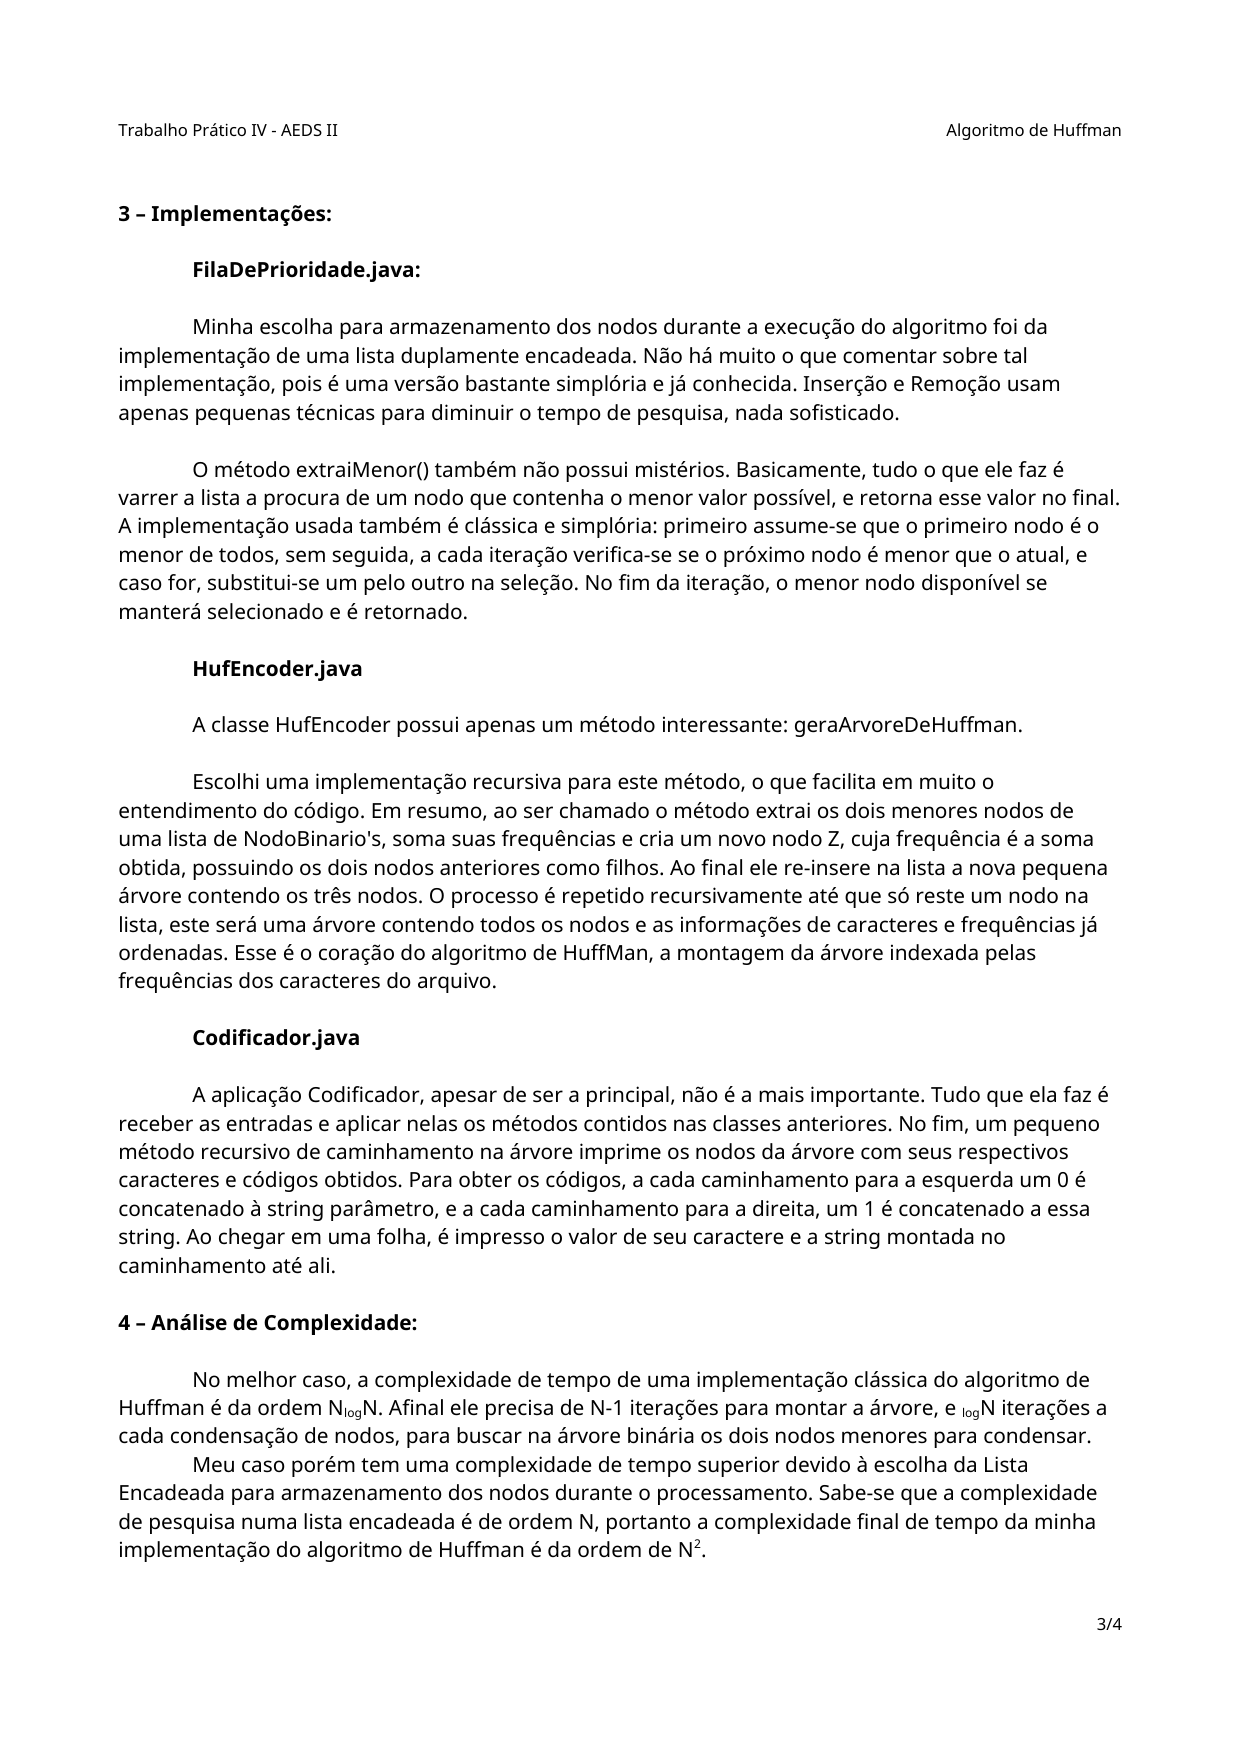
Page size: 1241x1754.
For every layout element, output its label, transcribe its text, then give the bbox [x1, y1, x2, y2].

text No melhor caso, a complexidade de tempo de uma implementação clássica do algoritmo de Huffman é da ordem NlogN. Afinal ele precisa de N-1 iterações para montar a árvore, e logN iterações a cada condensação de nodos, para buscar na árvore binária os dois nodos menores para condensar. [118, 1365, 1122, 1450]
text 4 – Análise de Complexidade: [118, 1308, 1122, 1336]
text O método extraiMenor() também não possui mistérios. Basicamente, tudo o que ele faz é varrer a lista a procura de um nodo que contenha o menor valor possível, e retorna esse valor no final. A implementação usada também é clássica e simplória: primeiro assume-se que o primeiro nodo é o menor de todos, sem seguida, a cada iteração verifica-se se o próximo nodo é menor que o atual, e caso for, substitui-se um pelo outro na seleção. No fim da iteração, o menor nodo disponível se manterá selecionado e é retornado. [118, 455, 1122, 625]
text 3 – Implementações: [118, 199, 1122, 227]
text Escolhi uma implementação recursiva para este método, o que facilita em muito o entendimento do código. Em resumo, ao ser chamado o método extrai os dois menores nodos de uma lista de NodoBinario's, soma suas frequências e cria um novo nodo Z, cuja frequência é a soma obtida, possuindo os dois nodos anteriores como filhos. Ao final ele re-insere na lista a nova pequena árvore contendo os três nodos. O processo é repetido recursivamente até que só reste um nodo na lista, este será uma árvore contendo todos os nodos e as informações de caracteres e frequências já ordenadas. Esse é o coração do algoritmo de HuffMan, a montagem da árvore indexada pelas frequências dos caracteres do arquivo. [118, 767, 1122, 995]
text HufEncoder.java [118, 654, 1122, 682]
text Meu caso porém tem uma complexidade de tempo superior devido à escolha da Lista Encadeada para armazenamento dos nodos durante o processamento. Sabe-se que a complexidade de pesquisa numa lista encadeada é de ordem N, portanto a complexidade final de tempo da minha implementação do algoritmo de Huffman é da ordem de N2. [118, 1450, 1122, 1564]
text A aplicação Codificador, apesar de ser a principal, não é a mais importante. Tudo que ela faz é receber as entradas e aplicar nelas os métodos contidos nas classes anteriores. No fim, um pequeno método recursivo de caminhamento na árvore imprime os nodos da árvore com seus respectivos caracteres e códigos obtidos. Para obter os códigos, a cada caminhamento para a esquerda um 0 é concatenado à string parâmetro, e a cada caminhamento para a direita, um 1 é concatenado a essa string. Ao chegar em uma folha, é impresso o valor de seu caractere e a string montada no caminhamento até ali. [118, 1080, 1122, 1279]
text Codificador.java [118, 1023, 1122, 1052]
text Minha escolha para armazenamento dos nodos durante a execução do algoritmo foi da implementação de uma lista duplamente encadeada. Não há muito o que comentar sobre tal implementação, pois é uma versão bastante simplória e já conhecida. Inserção e Remoção usam apenas pequenas técnicas para diminuir o tempo de pesquisa, nada sofisticado. [118, 312, 1122, 426]
text A classe HufEncoder possui apenas um método interessante: geraArvoreDeHuffman. [118, 711, 1122, 739]
text FilaDePrioridade.java: [118, 256, 1122, 284]
